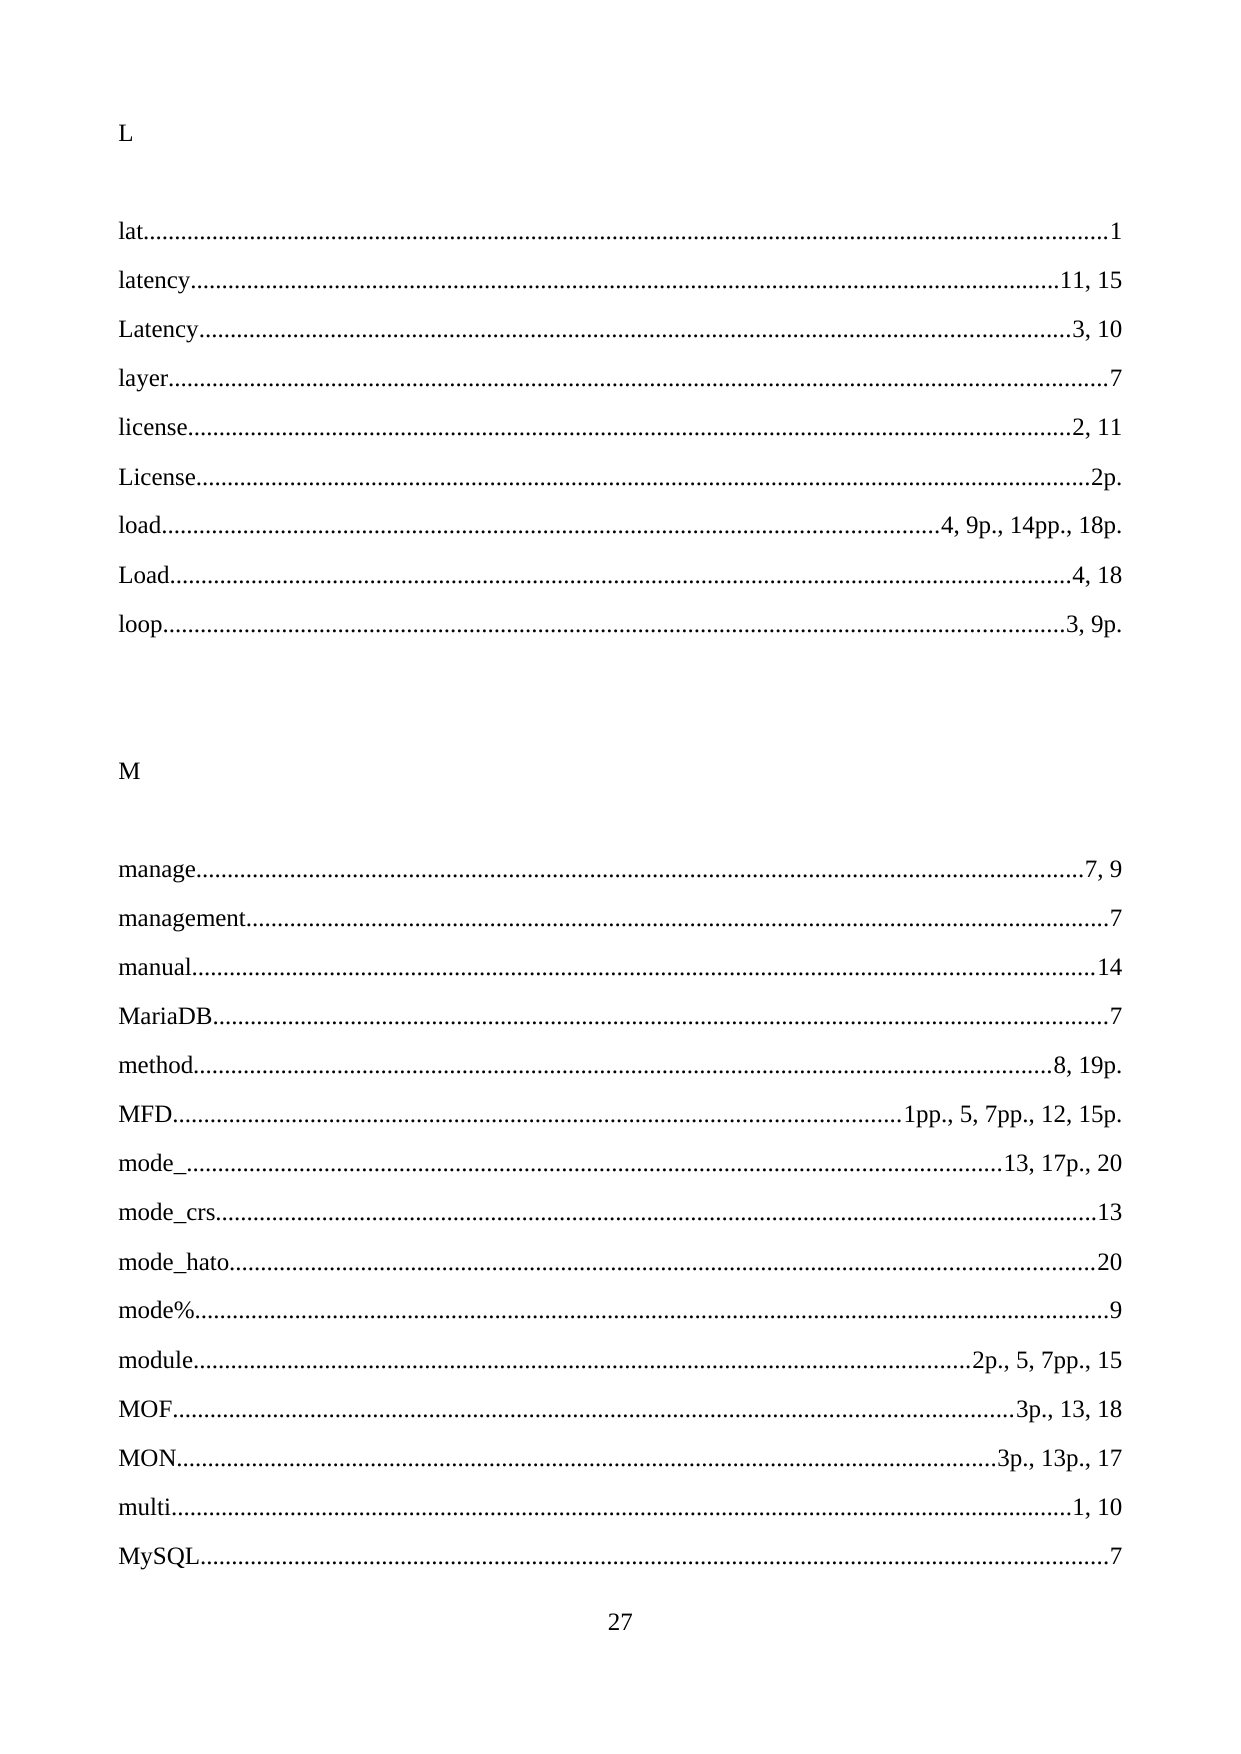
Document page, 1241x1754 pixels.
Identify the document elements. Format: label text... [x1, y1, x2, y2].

text manual 14 [118, 952, 1122, 981]
text multi 1, 10 [118, 1492, 1122, 1521]
text MFD 1pp., 5, 7pp., 12, 15p. [118, 1099, 1122, 1128]
text M [118, 756, 1122, 785]
text MariaDB 7 [118, 1001, 1122, 1030]
text mode% 9 [118, 1296, 1122, 1324]
text mode_ 13, 17p., 20 [118, 1148, 1122, 1177]
text license 2, 11 [118, 412, 1122, 441]
text MOF 3p., 13, 18 [118, 1394, 1122, 1422]
text lat 1 [118, 216, 1122, 245]
text layer 7 [118, 363, 1122, 392]
text Load 4, 18 [118, 560, 1122, 588]
text License 2p. [118, 462, 1122, 490]
text method 8, 19p. [118, 1050, 1122, 1079]
text MON 3p., 13p., 17 [118, 1443, 1122, 1472]
text load 4, 9p., 14pp., 18p. [118, 511, 1122, 539]
text module 2p., 5, 7pp., 15 [118, 1345, 1122, 1373]
text manage 7, 9 [118, 854, 1122, 883]
text mode_hato 20 [118, 1247, 1122, 1275]
text L [118, 118, 1122, 147]
text mode_crs 13 [118, 1197, 1122, 1226]
text latency 11, 15 [118, 265, 1122, 294]
text management 7 [118, 903, 1122, 932]
text loop 3, 9p. [118, 609, 1122, 637]
text Latency 3, 10 [118, 314, 1122, 343]
text MySQL 7 [118, 1541, 1122, 1570]
